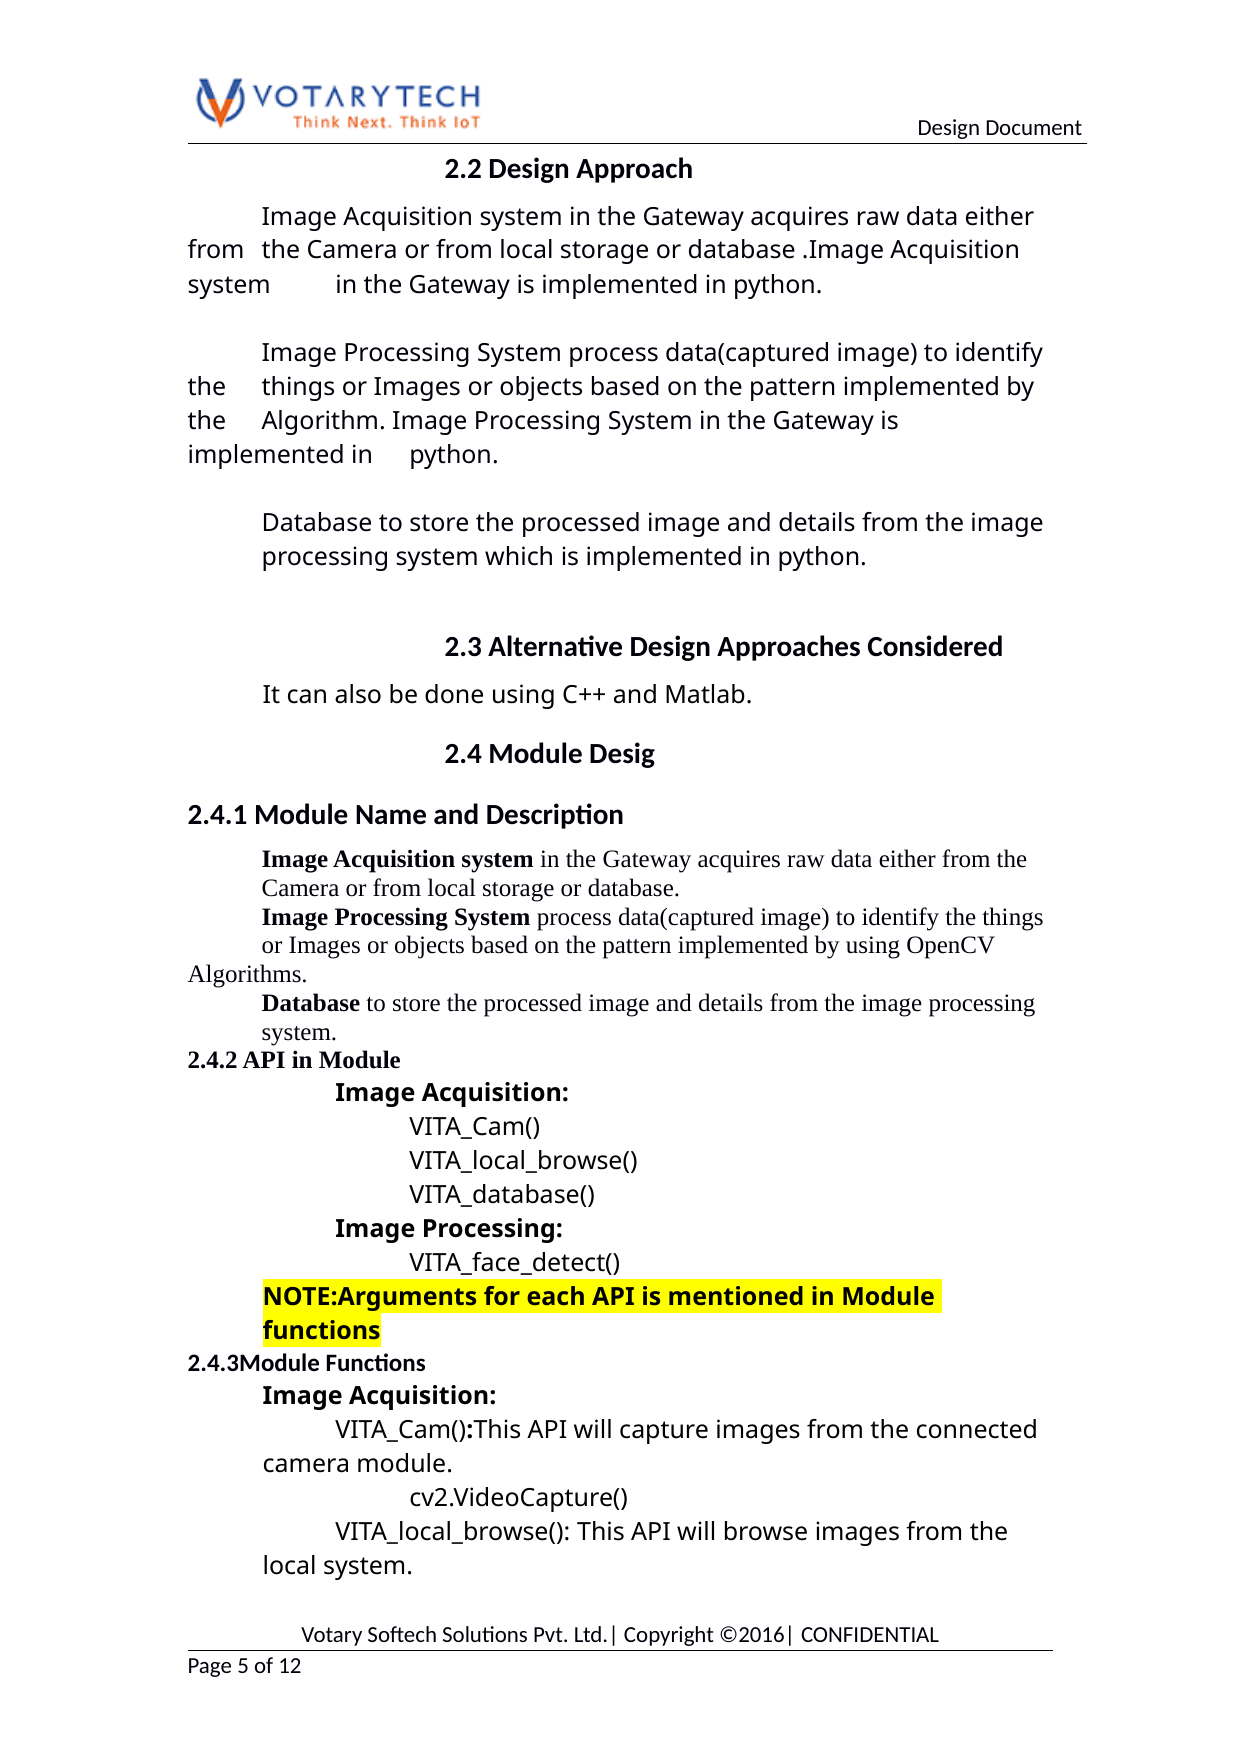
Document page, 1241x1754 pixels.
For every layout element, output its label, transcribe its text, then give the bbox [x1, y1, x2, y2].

text Image Processing System process data(captured image) to identify the things or Images or objects based on the pattern implemented by the Algorithm. Image Processing System in the Gateway is implemented in python. [187, 334, 1053, 471]
list NOTE:Arguments for each API is mentioned in Module functions [262, 1279, 1053, 1347]
text Database to store the processed image and details from the image processing system. [187, 988, 1053, 1046]
list VITA_Cam():This API will capture images from the connected camera module. [262, 1411, 1053, 1479]
list VITA_face_detect() [262, 1244, 1053, 1279]
text Image Processing System process data(captured image) to identify the things or Images or objects based on the pattern implemented by using OpenCV Algorithms. [187, 902, 1053, 988]
subtitle 2.4.1 Module Name and Description [187, 796, 1053, 832]
text Image Acquisition: [187, 1074, 1053, 1108]
text Image Acquisition system in the Gateway acquires raw data either from the Camera or from local storage or database. [187, 844, 1053, 902]
list Image Acquisition: [262, 1377, 1053, 1411]
text Database to store the processed image and details from the image processing system which is implemented in python. [187, 505, 1053, 573]
text Image Acquisition system in the Gateway acquires raw data either from the Camera or from local storage or database .Image Acquisition system in the Gateway is implemented in python. [187, 198, 1053, 300]
list It can also be done using C++ and Matlab. [262, 676, 1053, 711]
list cv2.VideoCapture() [262, 1479, 1053, 1513]
list VITA_Cam() [262, 1108, 1053, 1142]
list 2.4.3Module Functions [187, 1347, 1053, 1377]
list VITA_local_browse(): This API will browse images from the local system. [262, 1513, 1053, 1582]
picture [187, 75, 488, 135]
subtitle 2.3 Alternative Design Approaches Considered [384, 628, 1053, 664]
list VITA_local_browse() [262, 1142, 1053, 1176]
list Image Processing: [262, 1211, 1053, 1244]
subtitle 2.2 Design Approach [384, 150, 1053, 186]
text 2.4.2 API in Module [187, 1046, 1053, 1074]
subtitle 2.4 Module Desig [384, 736, 1053, 771]
list VITA_database() [262, 1176, 1053, 1211]
